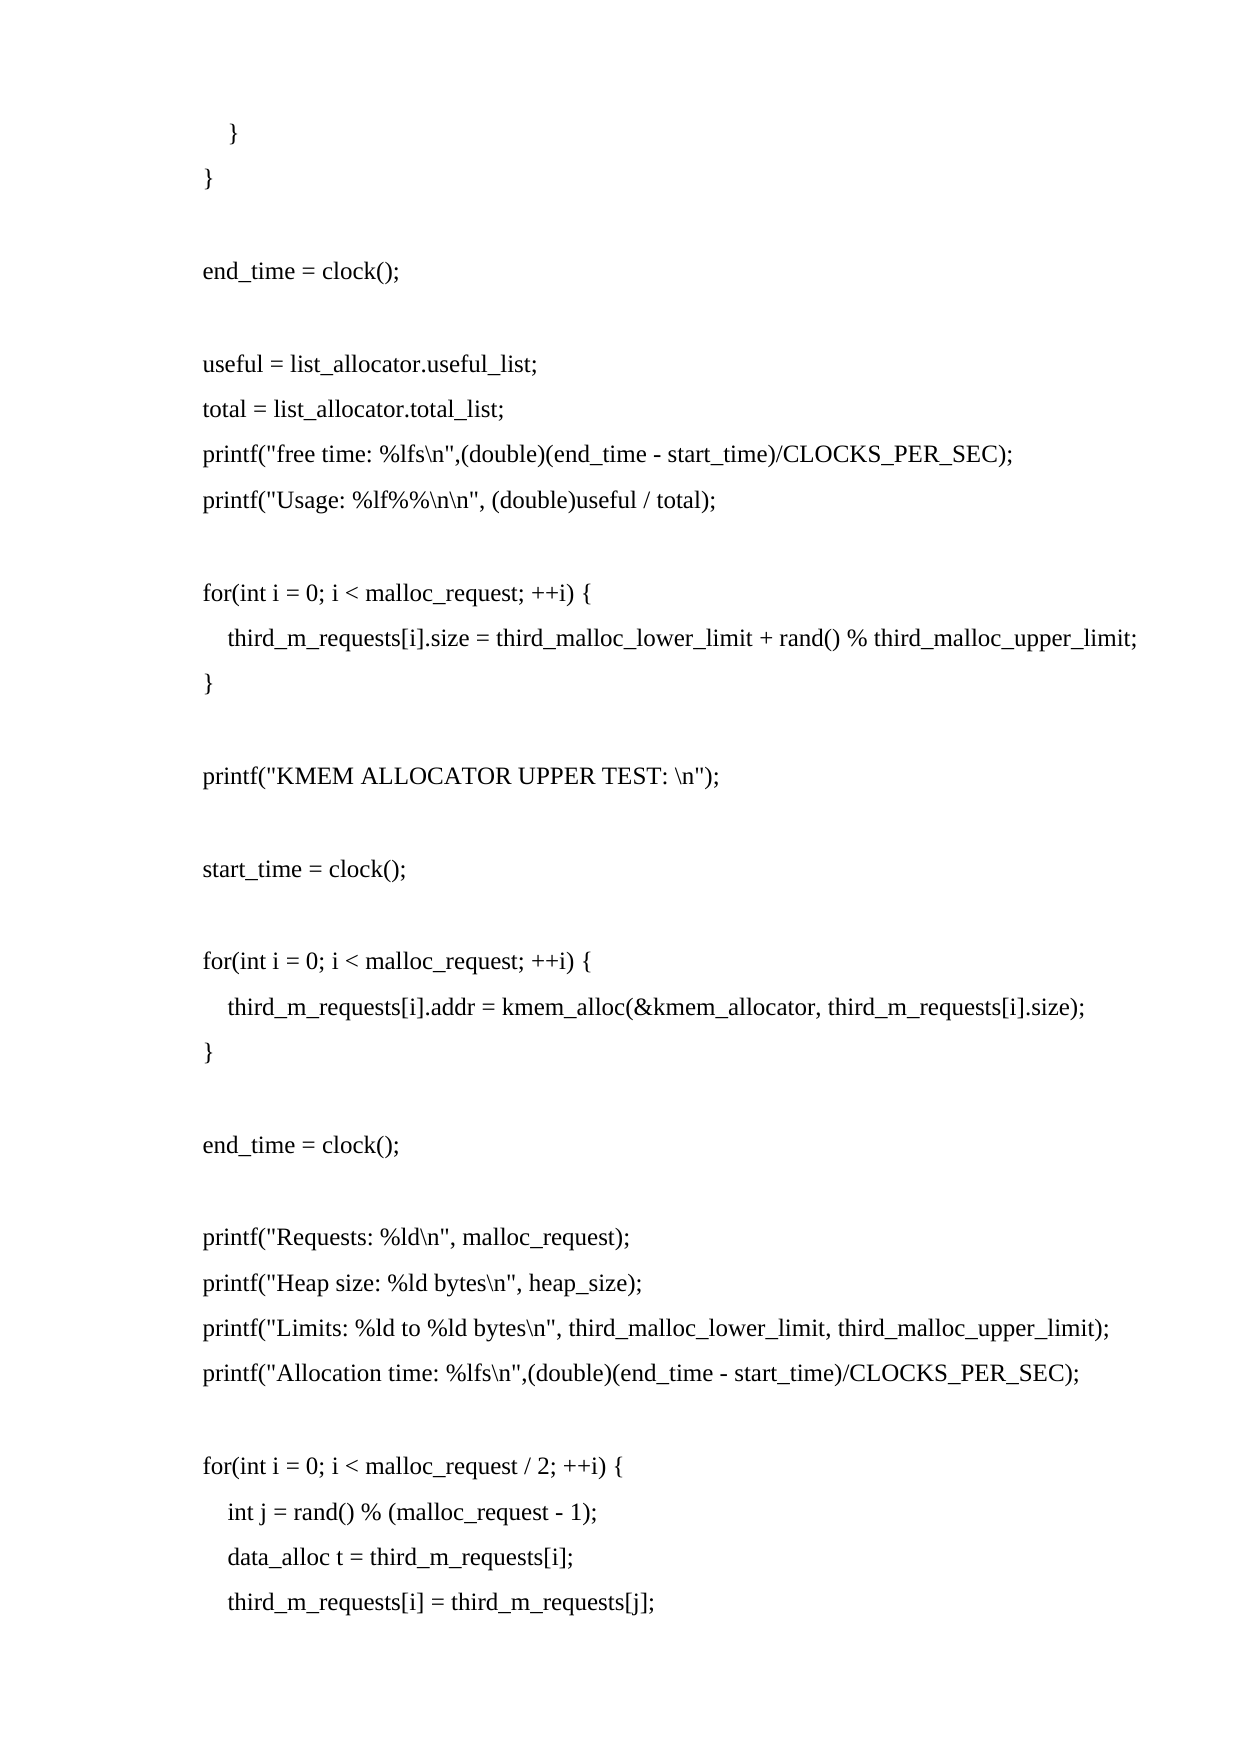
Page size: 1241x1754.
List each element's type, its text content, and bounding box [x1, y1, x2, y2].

text for(int i = 0; i < malloc_request / 2; ++i) { [177, 1451, 1152, 1480]
text for(int i = 0; i < malloc_request; ++i) { [177, 946, 1152, 975]
text data_alloc t = third_m_requests[i]; [177, 1542, 1152, 1571]
text third_m_requests[i] = third_m_requests[j]; [177, 1587, 1152, 1616]
text start_time = clock(); [177, 854, 1152, 882]
text printf("KMEM ALLOCATOR UPPER TEST: \n"); [177, 761, 1152, 790]
text } [177, 118, 1152, 147]
text int j = rand() % (malloc_request - 1); [177, 1497, 1152, 1525]
text useful = list_allocator.useful_list; [177, 349, 1152, 377]
text third_m_requests[i].addr = kmem_alloc(&kmem_allocator, third_m_requests[i].size); [177, 992, 1152, 1020]
text } [177, 163, 1152, 192]
text } [177, 1037, 1152, 1066]
text } [177, 668, 1152, 697]
text third_m_requests[i].size = third_malloc_lower_limit + rand() % third_malloc_upper_limit; [177, 623, 1152, 652]
text for(int i = 0; i < malloc_request; ++i) { [177, 578, 1152, 606]
text total = list_allocator.total_list; [177, 394, 1152, 423]
text printf("Usage: %lf%%\n\n", (double)useful / total); [177, 485, 1152, 514]
text printf("Limits: %ld to %ld bytes\n", third_malloc_lower_limit, third_malloc_upper_limit); [177, 1313, 1152, 1342]
text end_time = clock(); [177, 1130, 1152, 1158]
text printf("Allocation time: %lfs\n",(double)(end_time - start_time)/CLOCKS_PER_SEC); [177, 1358, 1152, 1387]
text printf("Requests: %ld\n", malloc_request); [177, 1222, 1152, 1251]
text printf("Heap size: %ld bytes\n", heap_size); [177, 1268, 1152, 1296]
text end_time = clock(); [177, 256, 1152, 285]
text printf("free time: %lfs\n",(double)(end_time - start_time)/CLOCKS_PER_SEC); [177, 439, 1152, 468]
